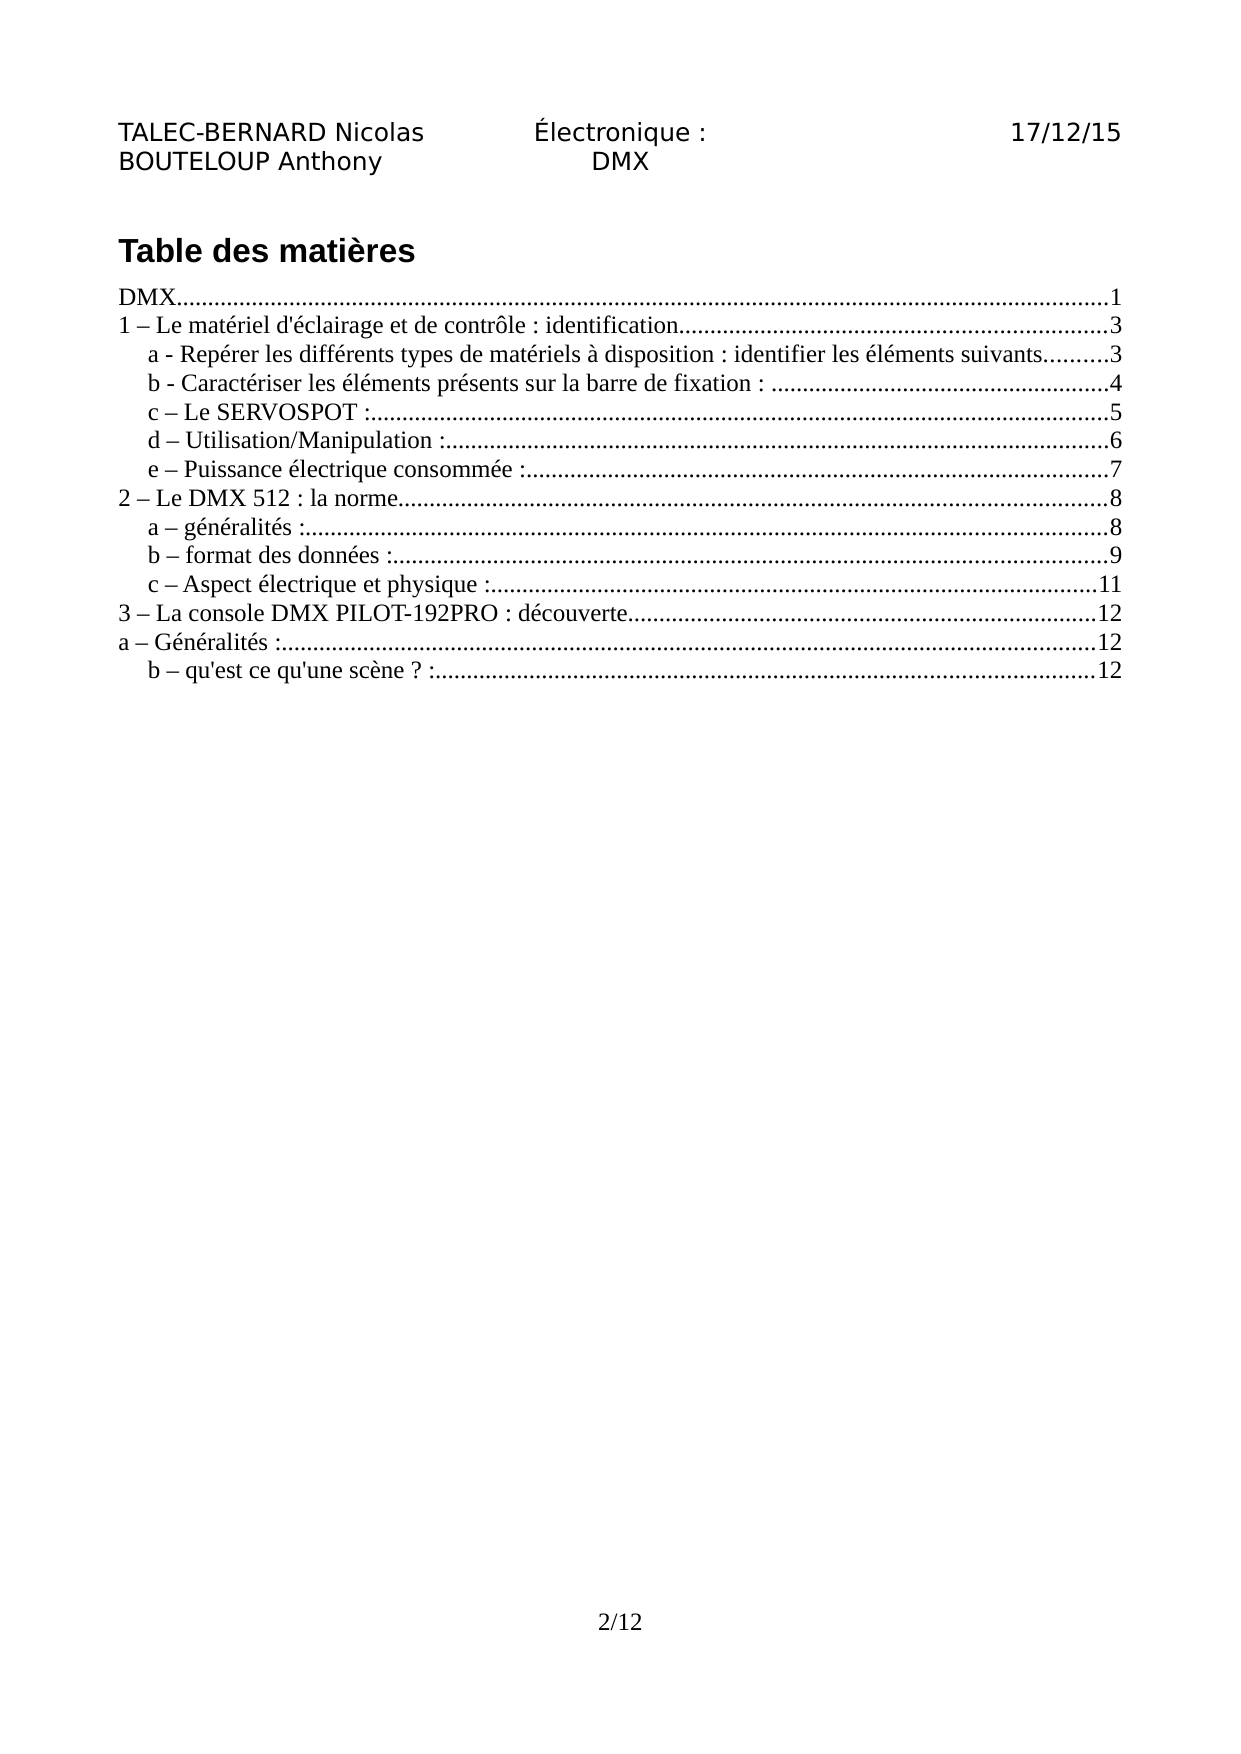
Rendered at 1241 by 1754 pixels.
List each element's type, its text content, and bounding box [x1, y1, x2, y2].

text b – qu'est ce qu'une scène ? : 12 [148, 656, 1122, 684]
text 2 – Le DMX 512 : la norme 8 [118, 483, 1122, 512]
text c – Aspect électrique et physique : 11 [148, 569, 1122, 598]
text DMX 1 [118, 282, 1122, 311]
text d – Utilisation/Manipulation : 6 [148, 426, 1122, 454]
text 1 – Le matériel d'éclairage et de contrôle : identification 3 [118, 311, 1122, 339]
text b – format des données : 9 [148, 541, 1122, 569]
text c – Le SERVOSPOT : 5 [148, 397, 1122, 426]
text b - Caractériser les éléments présents sur la barre de fixation : 4 [148, 368, 1122, 397]
text a – généralités : 8 [148, 512, 1122, 541]
text a – Généralités : 12 [118, 627, 1122, 656]
text 3 – La console DMX PILOT-192PRO : découverte 12 [118, 598, 1122, 627]
subtitle Table des matières [118, 231, 1122, 269]
text a - Repérer les différents types de matériels à disposition : identifier les éléments suivants 3 [148, 339, 1122, 368]
text e – Puissance électrique consommée : 7 [148, 454, 1122, 483]
